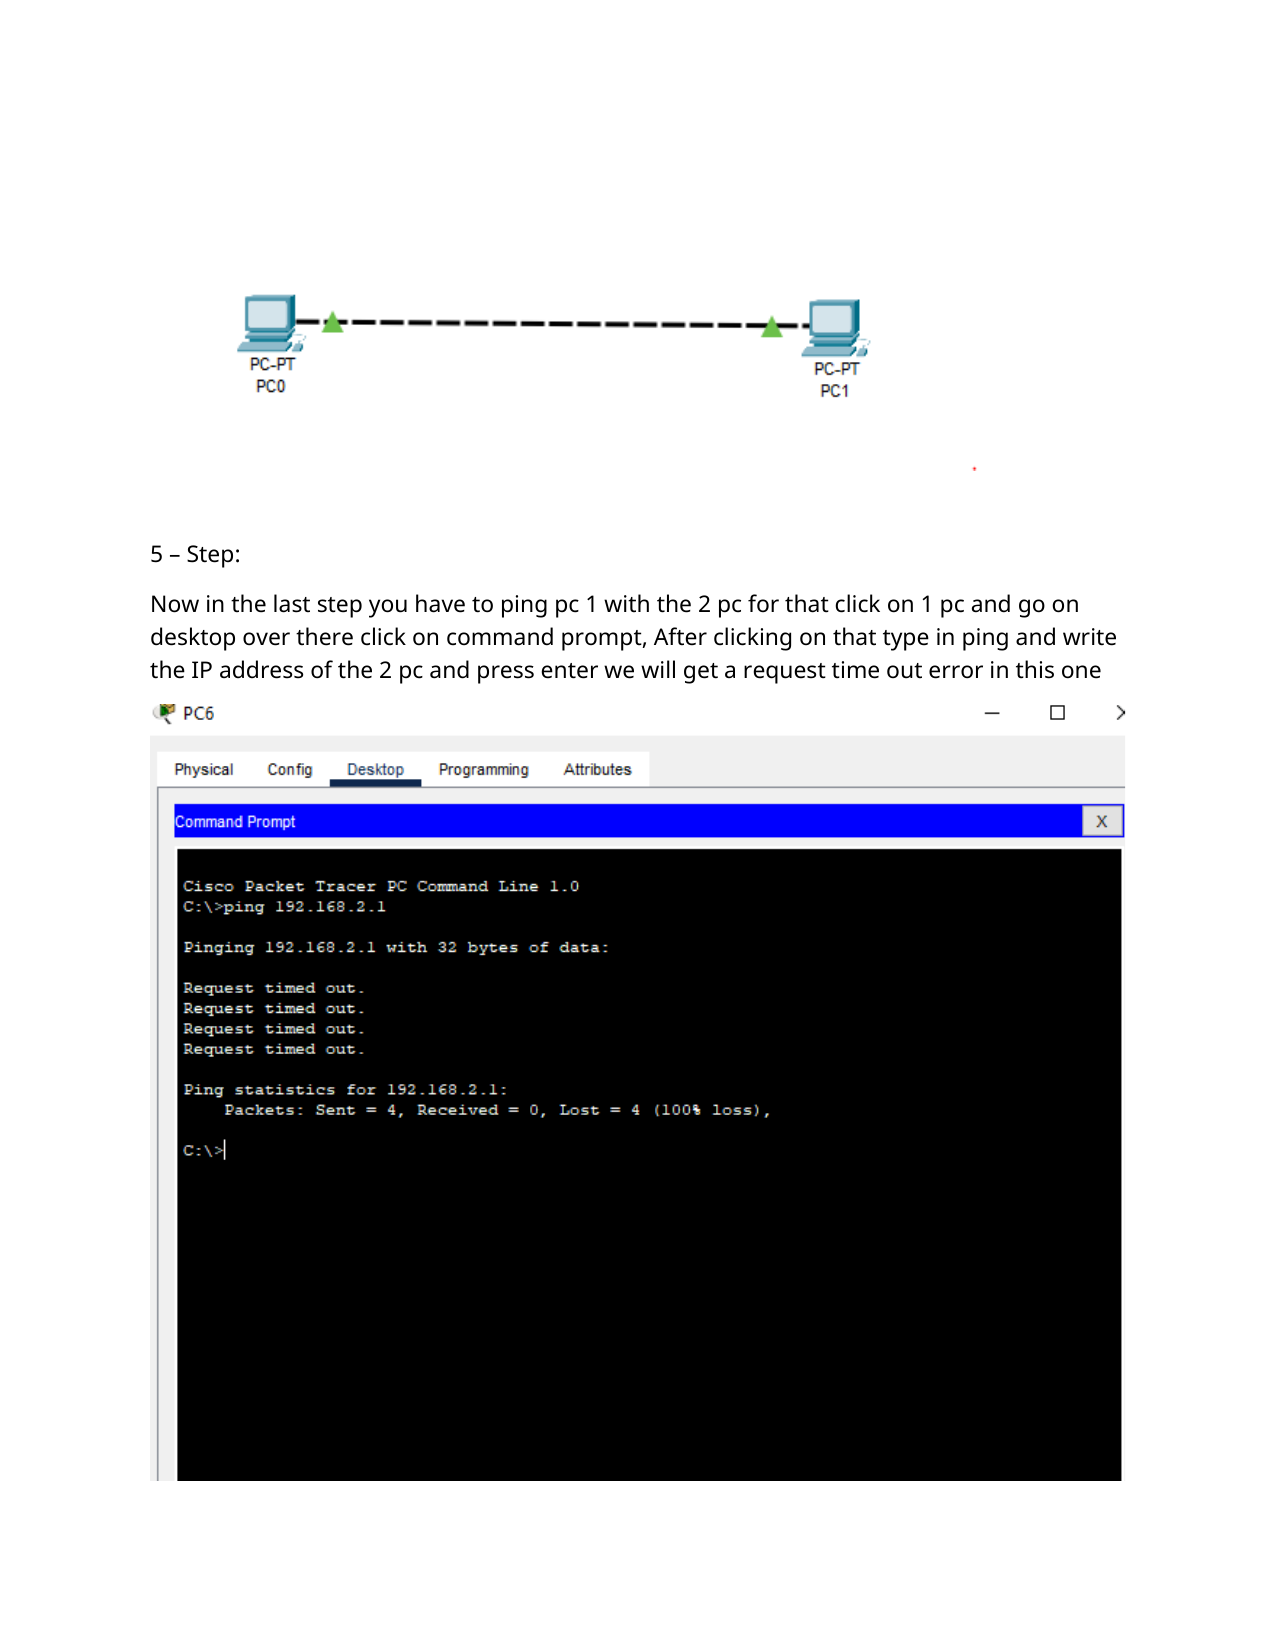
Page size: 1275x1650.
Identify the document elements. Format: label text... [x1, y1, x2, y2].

text Now in the last step you have to ping pc 1 with the 2 pc for that click on 1 pc and go on desktop over there click on command prompt, After clicking on that type in ping and write the IP address of the 2 pc and press enter we will get a request time out error in this one [150, 588, 1125, 686]
text 5 – Step: [150, 538, 1125, 570]
